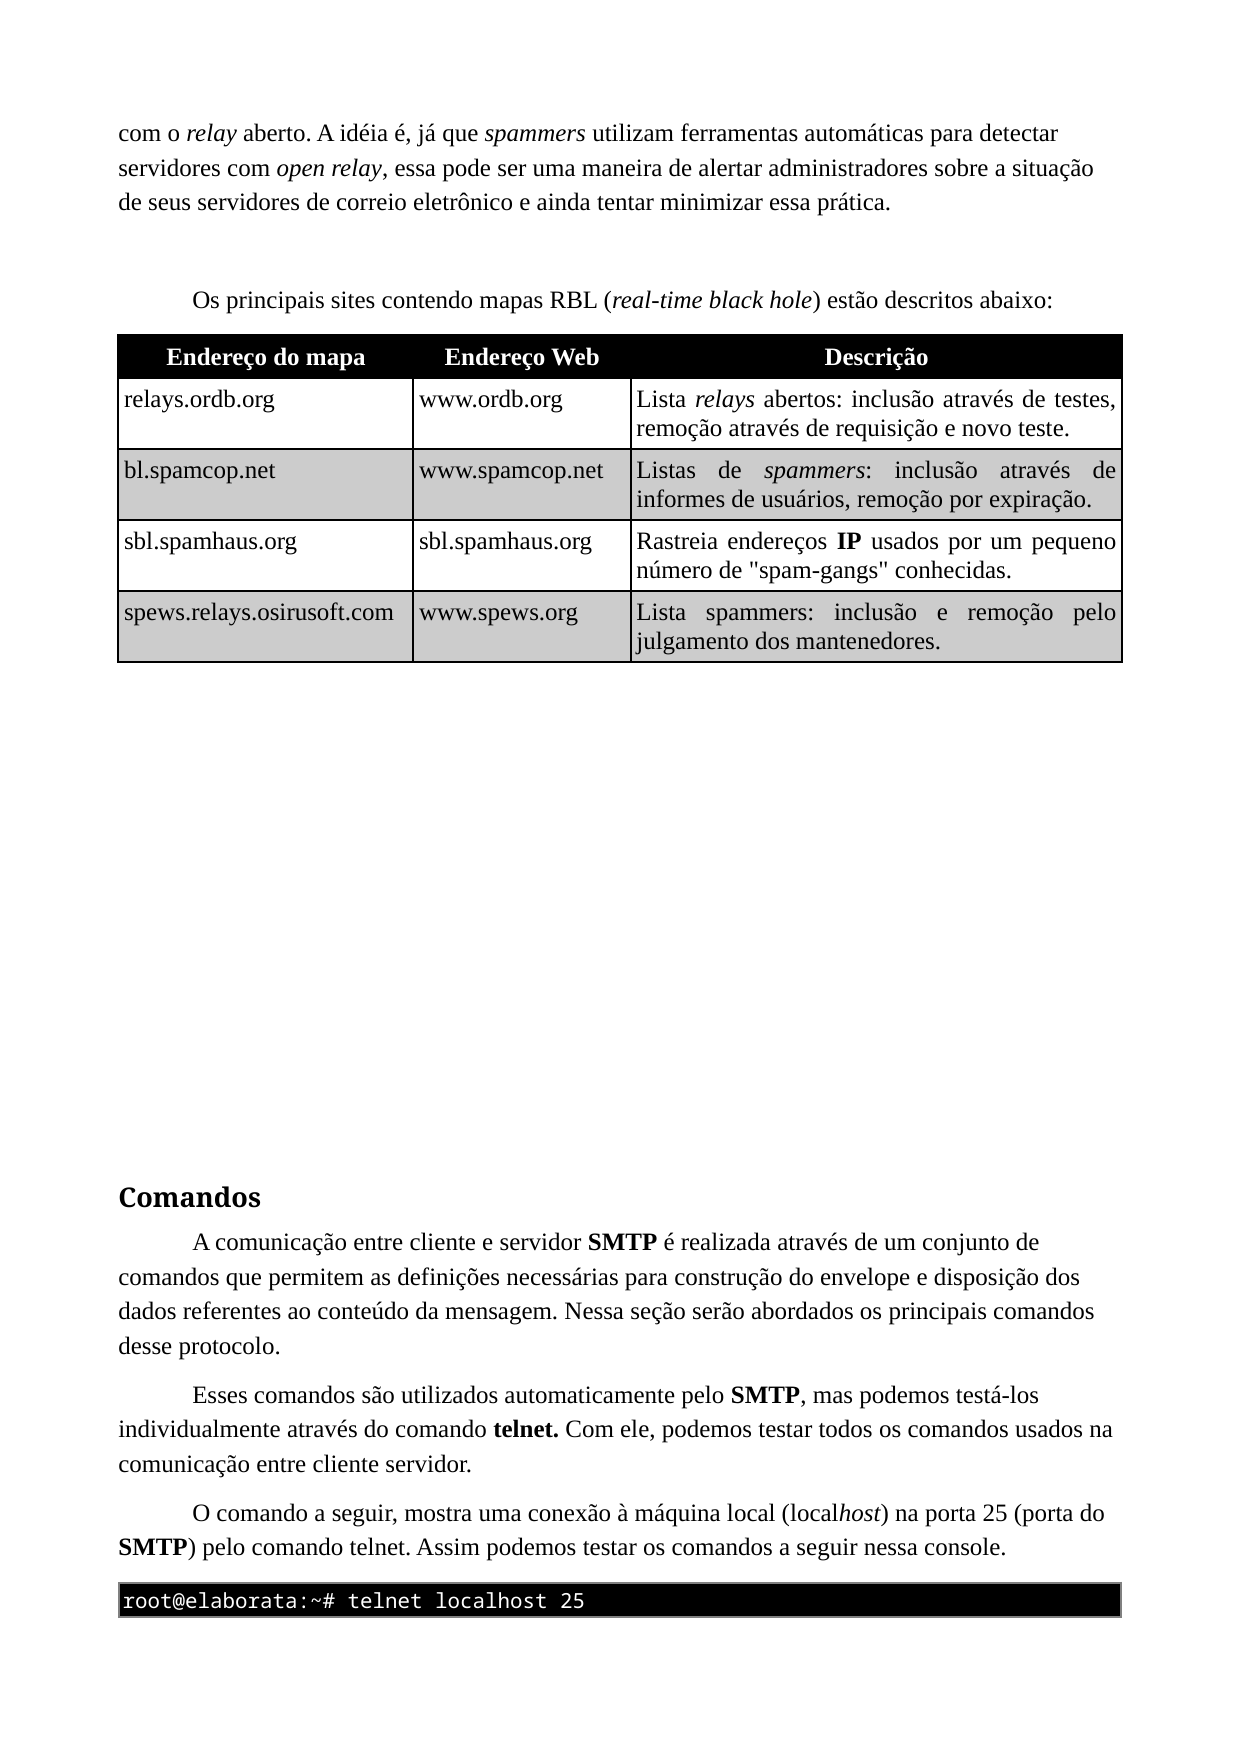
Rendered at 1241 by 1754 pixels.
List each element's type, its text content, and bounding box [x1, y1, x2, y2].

table_cell spews.relays.osirusoft.com [119, 592, 412, 661]
text O comando a seguir, mostra uma conexão à máquina local (localhost) na porta 25 (porta do SMTP) pelo comando telnet. Assim podemos testar os comandos a seguir nessa console. [118, 1498, 1122, 1561]
text Os principais sites contendo mapas RBL (real-time black hole) estão descritos abaixo: [118, 285, 1122, 314]
table_cell Listas de spammers: inclusão através de informes de usuários, remoção por expiração. [632, 450, 1121, 519]
text A comunicação entre cliente e servidor SMTP é realizada através de um conjunto de comandos que permitem as definições necessárias para construção do envelope e disposição dos dados referentes ao conteúdo da mensagem. Nessa seção serão abordados os principais comandos desse protocolo. [118, 1227, 1122, 1360]
table_cell Rastreia endereços IP usados por um pequeno número de "spam-gangs" conhecidas. [632, 521, 1121, 590]
table_cell Lista relays abertos: inclusão através de testes, remoção através de requisição e novo teste. [632, 379, 1121, 448]
text Esses comandos são utilizados automaticamente pelo SMTP, mas podemos testá-los individualmente através do comando telnet. Com ele, podemos testar todos os comandos usados na comunicação entre cliente servidor. [118, 1380, 1122, 1478]
table_header Descrição [631, 336, 1121, 377]
text com o relay aberto. A idéia é, já que spammers utilizam ferramentas automáticas para detectar servidores com open relay, essa pode ser uma maneira de alertar administradores sobre a situação de seus servidores de correio eletrônico e ainda tentar minimizar essa prática. [118, 118, 1122, 216]
table_cell www.spews.org [414, 592, 630, 661]
table_cell relays.ordb.org [119, 379, 412, 448]
subtitle Comandos [118, 1178, 1122, 1215]
table_cell sbl.spamhaus.org [414, 521, 630, 590]
table_cell Lista spammers: inclusão e remoção pelo julgamento dos mantenedores. [632, 592, 1121, 661]
table_cell bl.spamcop.net [119, 450, 412, 519]
table_cell sbl.spamhaus.org [119, 521, 412, 590]
text root@elaborata:~# telnet localhost 25 [120, 1584, 1120, 1616]
table_header Endereço Web [413, 336, 631, 377]
table_header Endereço do mapa [119, 336, 413, 377]
table_cell www.spamcop.net [414, 450, 630, 519]
table_cell www.ordb.org [414, 379, 630, 448]
